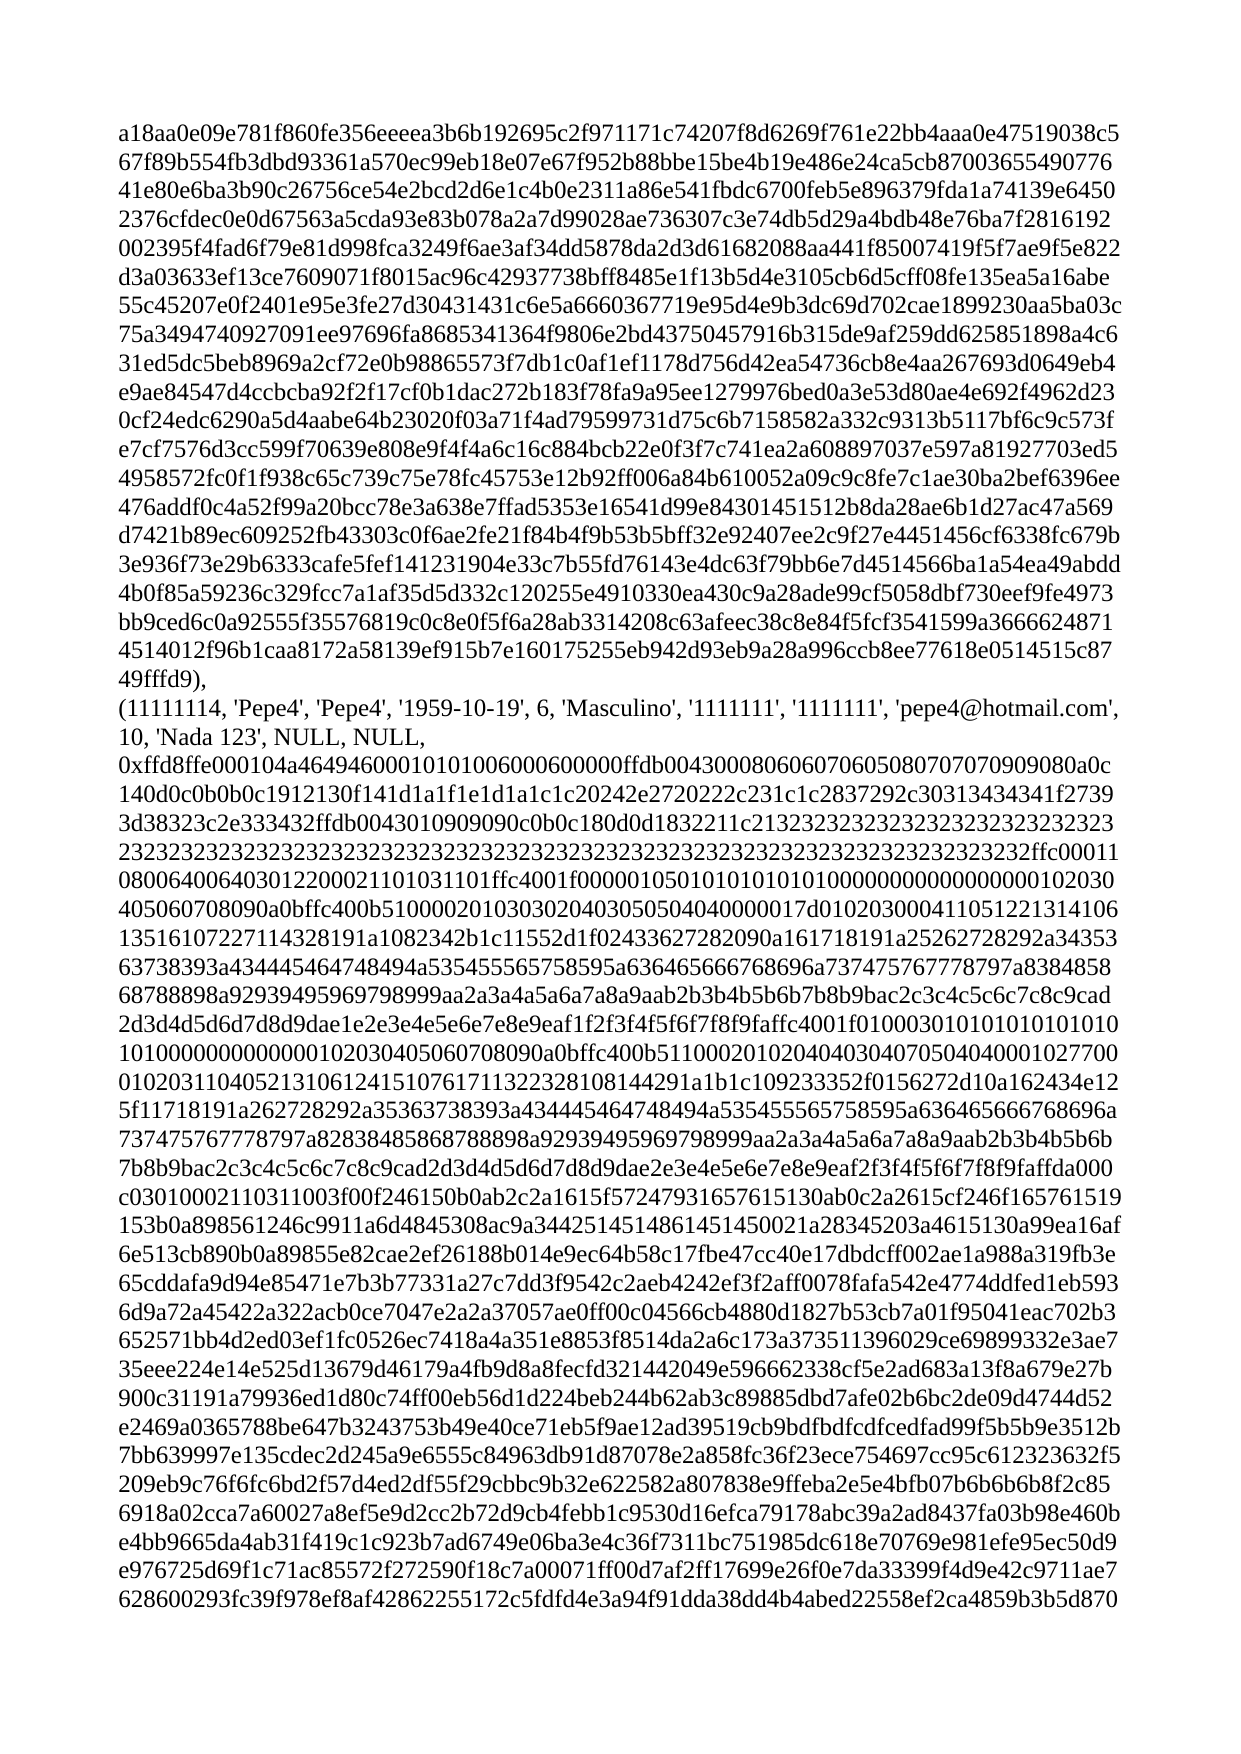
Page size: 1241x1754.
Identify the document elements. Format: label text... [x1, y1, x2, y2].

text a18aa0e09e781f860fe356eeeea3b6b192695c2f971171c74207f8d6269f761e22bb4aaa0e47519038c567f89b554fb3dbd93361a570ec99eb18e07e67f952b88bbe15be4b19e486e24ca5cb8700365549077641e80e6ba3b90c26756ce54e2bcd2d6e1c4b0e2311a86e541fbdc6700feb5e896379fda1a74139e64502376cfdec0e0d67563a5cda93e83b078a2a7d99028ae736307c3e74db5d29a4bdb48e76ba7f2816192002395f4fad6f79e81d998fca3249f6ae3af34dd5878da2d3d61682088aa441f85007419f5f7ae9f5e822d3a03633ef13ce7609071f8015ac96c42937738bff8485e1f13b5d4e3105cb6d5cff08fe135ea5a16abe55c45207e0f2401e95e3fe27d30431431c6e5a6660367719e95d4e9b3dc69d702cae1899230aa5ba03c75a3494740927091ee97696fa8685341364f9806e2bd43750457916b315de9af259dd625851898a4c631ed5dc5beb8969a2cf72e0b98865573f7db1c0af1ef1178d756d42ea54736cb8e4aa267693d0649eb4e9ae84547d4ccbcba92f2f17cf0b1dac272b183f78fa9a95ee1279976bed0a3e53d80ae4e692f4962d230cf24edc6290a5d4aabe64b23020f03a71f4ad79599731d75c6b7158582a332c9313b5117bf6c9c573fe7cf7576d3cc599f70639e808e9f4f4a6c16c884bcb22e0f3f7c741ea2a608897037e597a81927703ed54958572fc0f1f938c65c739c75e78fc45753e12b92ff006a84b610052a09c9c8fe7c1ae30ba2bef6396ee476addf0c4a52f99a20bcc78e3a638e7ffad5353e16541d99e84301451512b8da28ae6b1d27ac47a569d7421b89ec609252fb43303c0f6ae2fe21f84b4f9b53b5bff32e92407ee2c9f27e4451456cf6338fc679b3e936f73e29b6333cafe5fef141231904e33c7b55fd76143e4dc63f79bb6e7d4514566ba1a54ea49abdd4b0f85a59236c329fcc7a1af35d5d332c120255e4910330ea430c9a28ade99cf5058dbf730eef9fe4973bb9ced6c0a92555f35576819c0c8e0f5f6a28ab3314208c63afeec38c8e84f5fcf3541599a36666248714514012f96b1caa8172a58139ef915b7e160175255eb942d93eb9a28a996ccb8ee77618e0514515c8749fffd9), [118, 118, 1122, 693]
text (11111114, 'Pepe4', 'Pepe4', '1959-10-19', 6, 'Masculino', '1111111', '1111111', 'pepe4@hotmail.com', 10, 'Nada 123', NULL, NULL, 0xffd8ffe000104a46494600010101006000600000ffdb004300080606070605080707070909080a0c140d0c0b0b0c1912130f141d1a1f1e1d1a1c1c20242e2720222c231c1c2837292c30313434341f27393d38323c2e333432ffdb0043010909090c0b0c180d0d1832211c213232323232323232323232323232323232323232323232323232323232323232323232323232323232323232323232323232ffc00011080064006403012200021101031101ffc4001f0000010501010101010100000000000000000102030405060708090a0bffc400b5100002010303020403050504040000017d01020300041105122131410613516107227114328191a1082342b1c11552d1f02433627282090a161718191a25262728292a3435363738393a434445464748494a535455565758595a636465666768696a737475767778797a838485868788898a92939495969798999aa2a3a4a5a6a7a8a9aab2b3b4b5b6b7b8b9bac2c3c4c5c6c7c8c9cad2d3d4d5d6d7d8d9dae1e2e3e4e5e6e7e8e9eaf1f2f3f4f5f6f7f8f9faffc4001f0100030101010101010101010000000000000102030405060708090a0bffc400b51100020102040403040705040400010277000102031104052131061241510761711322328108144291a1b1c109233352f0156272d10a162434e125f11718191a262728292a35363738393a434445464748494a535455565758595a636465666768696a737475767778797a82838485868788898a92939495969798999aa2a3a4a5a6a7a8a9aab2b3b4b5b6b7b8b9bac2c3c4c5c6c7c8c9cad2d3d4d5d6d7d8d9dae2e3e4e5e6e7e8e9eaf2f3f4f5f6f7f8f9faffda000c03010002110311003f00f246150b0ab2c2a1615f57247931657615130ab0c2a2615cf246f165761519153b0a898561246c9911a6d4845308ac9a3442514514861451450021a28345203a4615130a99ea16af6e513cb890b0a89855e82cae2ef26188b014e9ec64b58c17fbe47cc40e17dbdcff002ae1a988a319fb3e65cddafa9d94e85471e7b3b77331a27c7dd3f9542c2aeb4242ef3f2aff0078fafa542e4774ddfed1eb5936d9a72a45422a322acb0ce7047e2a2a37057ae0ff00c04566cb4880d1827b53cb7a01f95041eac702b3652571bb4d2ed03ef1fc0526ec7418a4a351e8853f8514da2a6c173a373511396029ce69899332e3ae735eee224e14e525d13679d46179a4fb9d8a8fecfd321442049e596662338cf5e2ad683a13f8a679e27b900c31191a79936ed1d80c74ff00eb56d1d224beb244b62ab3c89885dbd7afe02b6bc2de09d4744d52e2469a0365788be647b3243753b49e40ce71eb5f9ae12ad39519cb9bdfbdfcdfcedfad99f5b5b9e3512b7bb639997e135cdec2d245a9e6555c84963db91d87078e2a858fc36f23ece754697cc95c612323632f5209eb9c76f6fc6bd2f57d4ed2df55f29cbbc9b32e622582a807838e9ffeba2e5e4bfb07b6b6b6b8f2c856918a02cca7a60027a8ef5e9d2cc2b72d9cb4febb1c9530d16efca79178abc39a2ad8437fa03b98e460be4bb9665da4ab31f419c1c923b7ad6749e06ba3e4c36f7311bc751985dc618e70769e981efe95ec50d9e976725d69f1c71ac85572f272590f18c7a00071ff00d7af2ff17699e26f0e7da33399f4d9e42c9711ae7628600293fc39f978ef8af42862255172c5fdfd4e3a94f91dda38dd4b4abed22558ef2ca4859b3b5d870 [118, 693, 1122, 1613]
